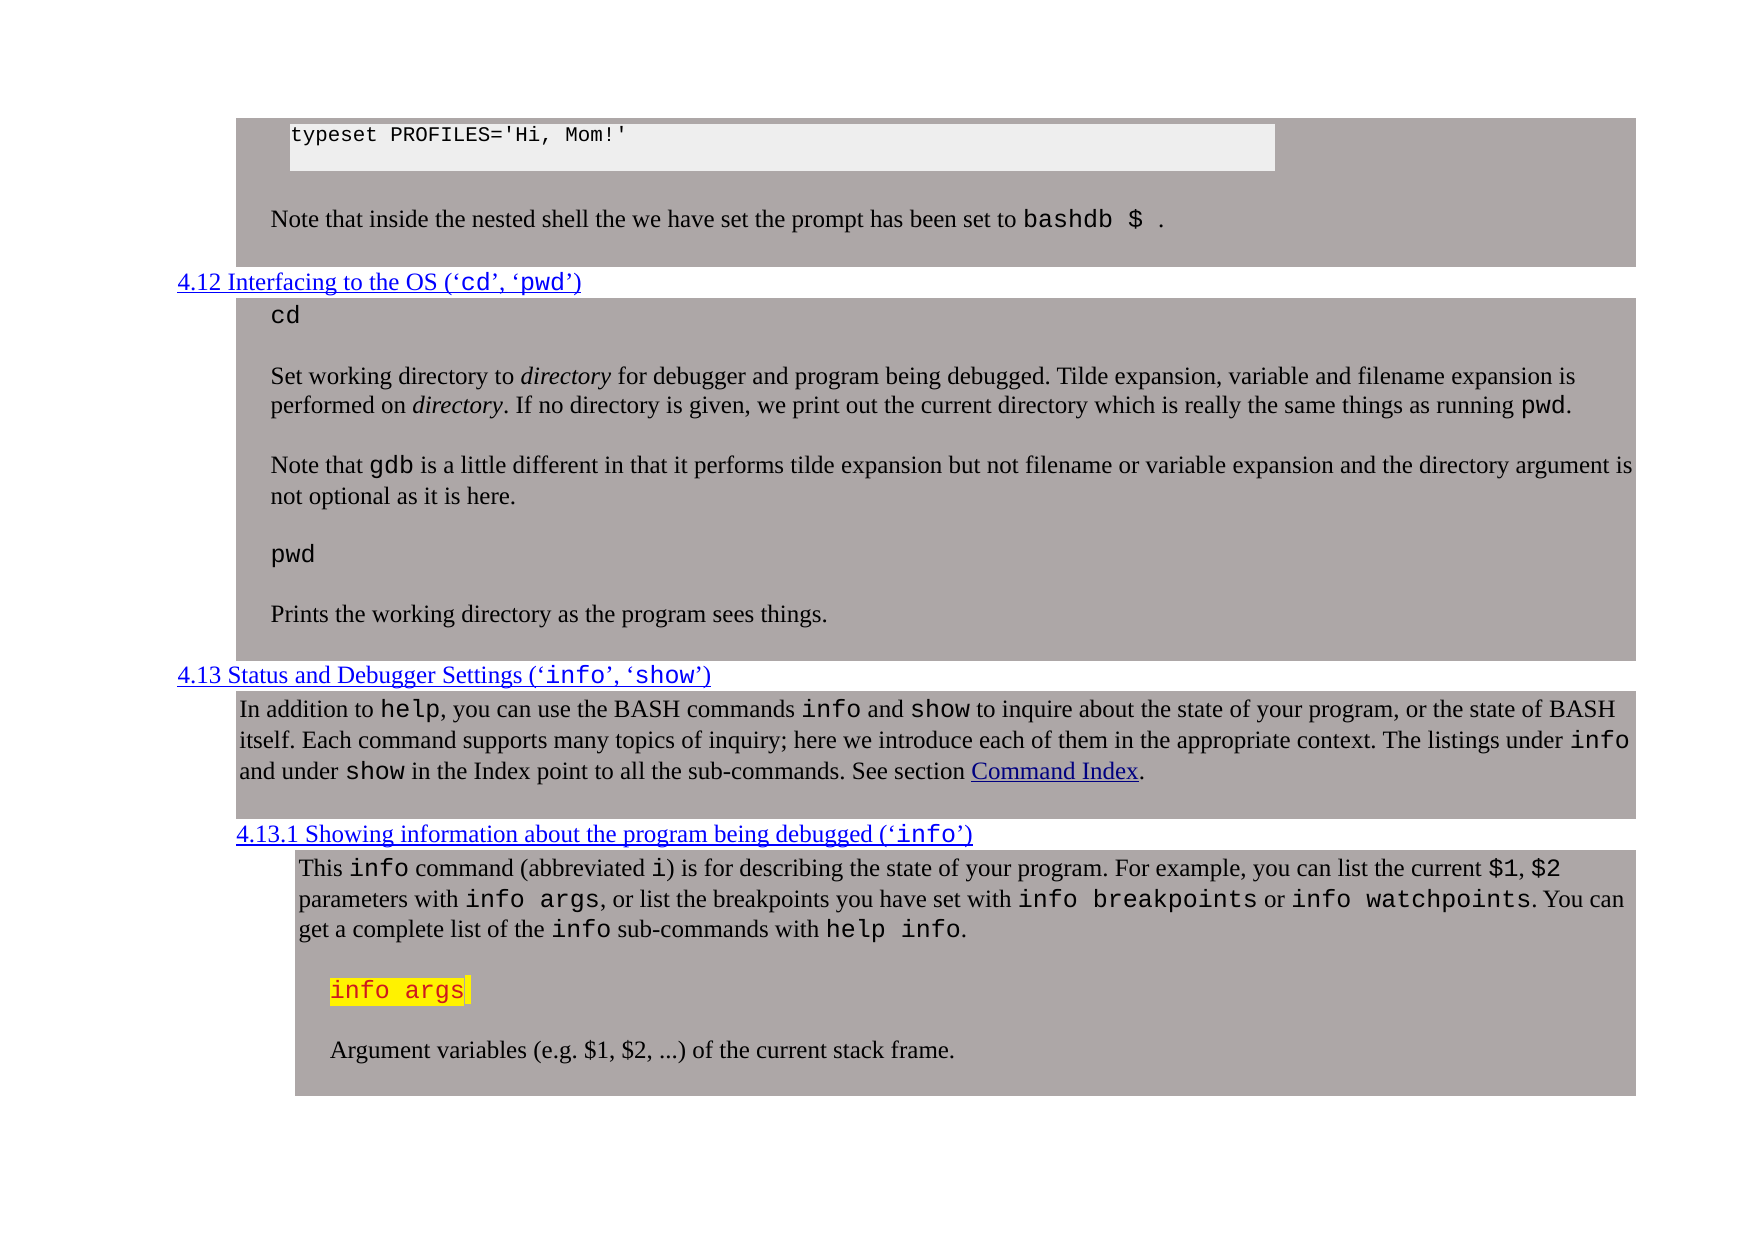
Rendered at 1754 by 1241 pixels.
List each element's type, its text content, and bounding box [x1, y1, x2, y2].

table_header Note that inside the nested shell the we have set the prompt has been set to bashdb $ . [236, 118, 1636, 267]
table_header cd Set working directory to directory for debugger and program being debugged. Tilde expansion, variable and filename expansion is performed on directory. If no directory is given, we print out the current directory which is really the same things as running pwd. Note that gdb is a little different in that it performs tilde expansion but not filename or variable expansion and the directory argument is not optional as it is here. pwd Prints the working directory as the program sees things. [236, 298, 1636, 661]
table_header typeset PROFILES='Hi, Mom!' [287, 121, 1278, 204]
table_header This info command (abbreviated i) is for describing the state of your program. For example, you can list the current $1, $2 parameters with info args, or list the breakpoints you have set with info breakpoints or info watchpoints. You can get a complete list of the info sub-commands with help info. info args Argument variables (e.g. $1, $2, ...) of the current stack frame. [295, 850, 1636, 1096]
table_header [270, 121, 287, 204]
subtitle 4.13 Status and Debugger Settings (‘info’, ‘show’) [177, 661, 1636, 691]
subtitle 4.13.1 Showing information about the program being debugged (‘info’) [236, 819, 1636, 850]
table_header In addition to help, you can use the BASH commands info and show to inquire about the state of your program, or the state of BASH itself. Each command supports many topics of inquiry; here we introduce each of them in the appropriate context. The listings under info and under show in the Index point to all the sub-commands. See section Command Index. [236, 691, 1636, 819]
subtitle 4.12 Interfacing to the OS (‘cd’, ‘pwd’) [177, 267, 1636, 298]
